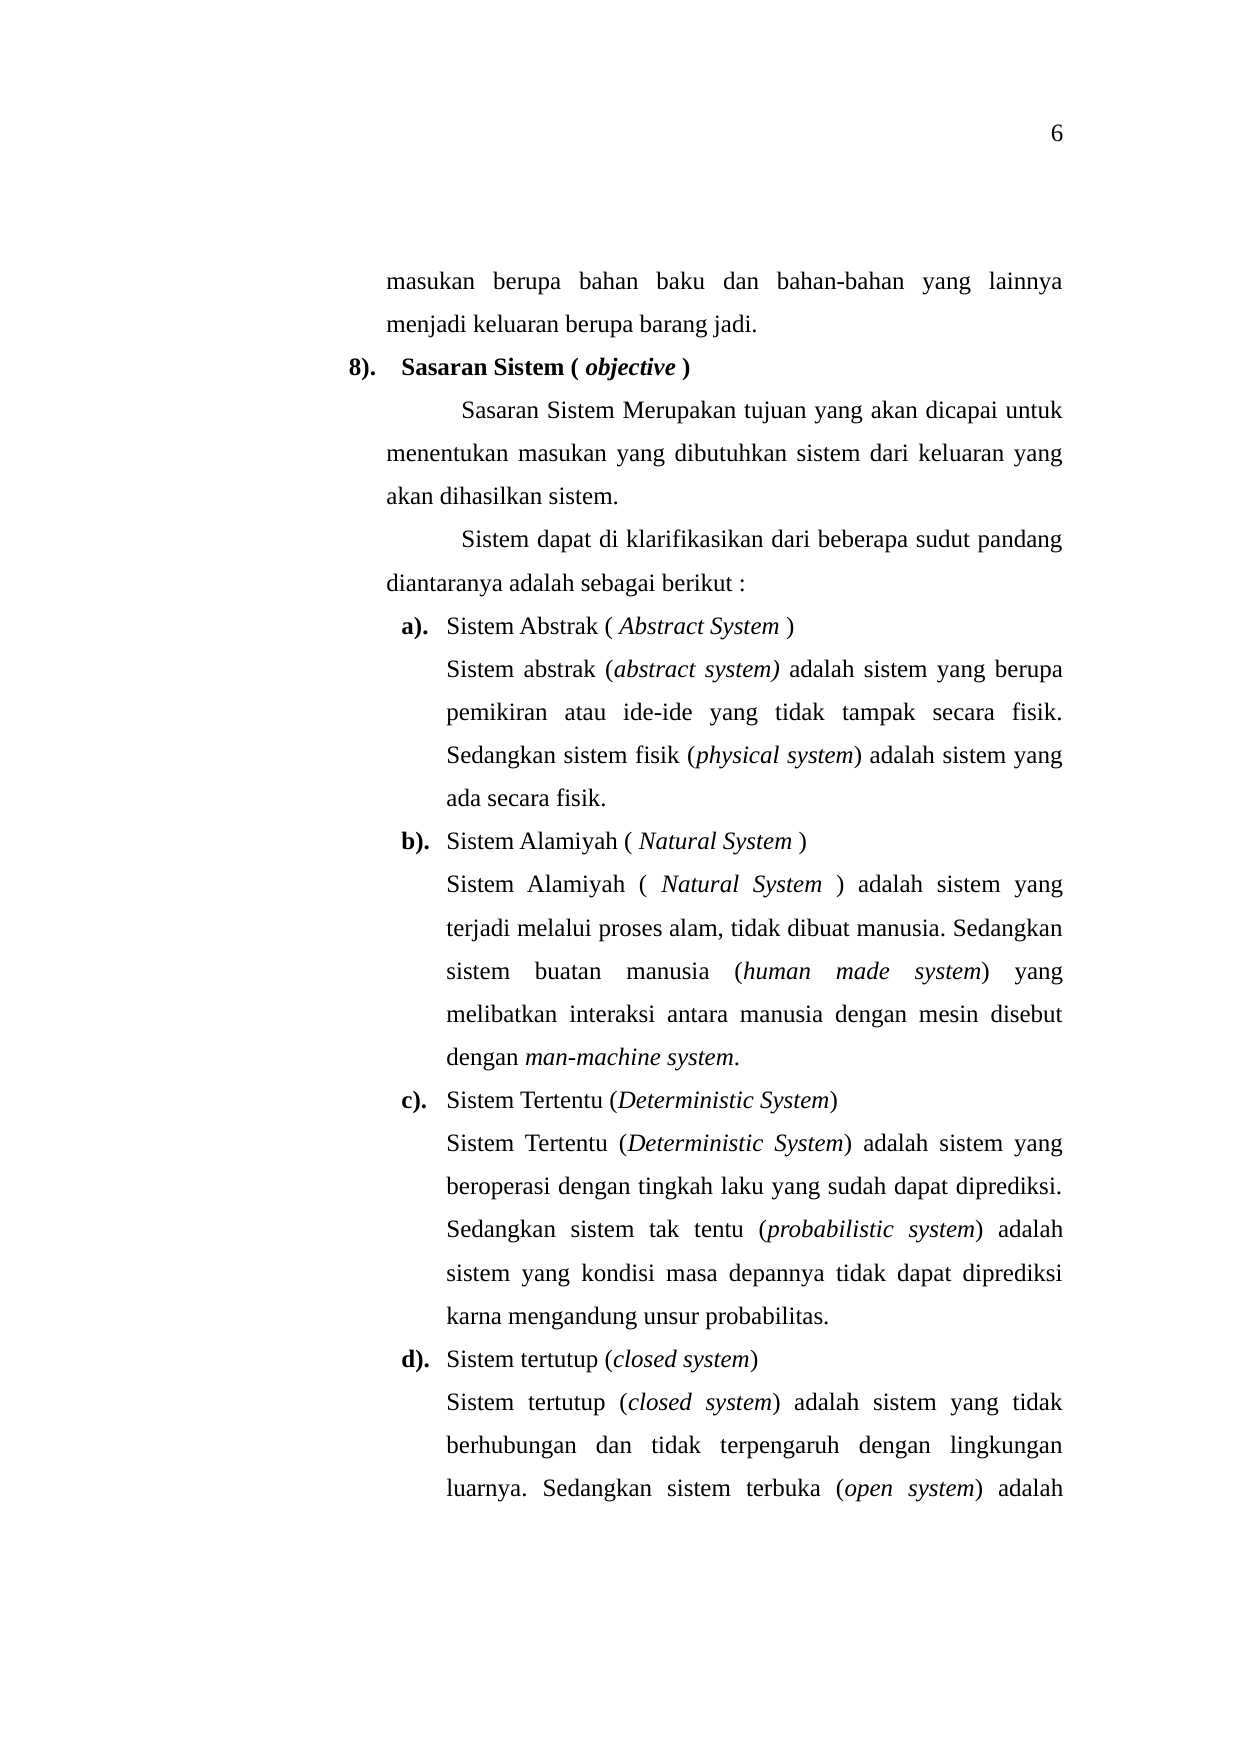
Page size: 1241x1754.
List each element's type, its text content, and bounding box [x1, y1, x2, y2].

list Sistem abstrak (abstract system) adalah sistem yang berupa pemikiran atau ide-ide yang tidak tampak secara fisik. Sedangkan sistem fisik (physical system) adalah sistem yang ada secara fisik. [401, 654, 1063, 812]
text masukan berupa bahan baku dan bahan-bahan yang lainnya menjadi keluaran berupa barang jadi. [386, 266, 1063, 338]
list Sistem Tertentu (Deterministic System) [401, 1085, 1063, 1114]
list Sistem Abstrak ( Abstract System ) [401, 611, 1063, 639]
text Sasaran Sistem Merupakan tujuan yang akan dicapai untuk menentukan masukan yang dibutuhkan sistem dari keluaran yang akan dihasilkan sistem. [386, 395, 1063, 510]
list Sasaran Sistem ( objective ) [349, 352, 1063, 381]
list Sistem Alamiyah ( Natural System ) adalah sistem yang terjadi melalui proses alam, tidak dibuat manusia. Sedangkan sistem buatan manusia (human made system) yang melibatkan interaksi antara manusia dengan mesin disebut dengan man-machine system. [401, 869, 1063, 1071]
list Sistem tertutup (closed system) [401, 1344, 1063, 1373]
list Sistem Alamiyah ( Natural System ) [401, 826, 1063, 855]
list Sistem tertutup (closed system) adalah sistem yang tidak berhubungan dan tidak terpengaruh dengan lingkungan luarnya. Sedangkan sistem terbuka (open system) adalah [401, 1387, 1063, 1502]
list Sistem Tertentu (Deterministic System) adalah sistem yang beroperasi dengan tingkah laku yang sudah dapat diprediksi. Sedangkan sistem tak tentu (probabilistic system) adalah sistem yang kondisi masa depannya tidak dapat diprediksi karna mengandung unsur probabilitas. [401, 1128, 1063, 1329]
text Sistem dapat di klarifikasikan dari beberapa sudut pandang diantaranya adalah sebagai berikut : [386, 524, 1063, 596]
